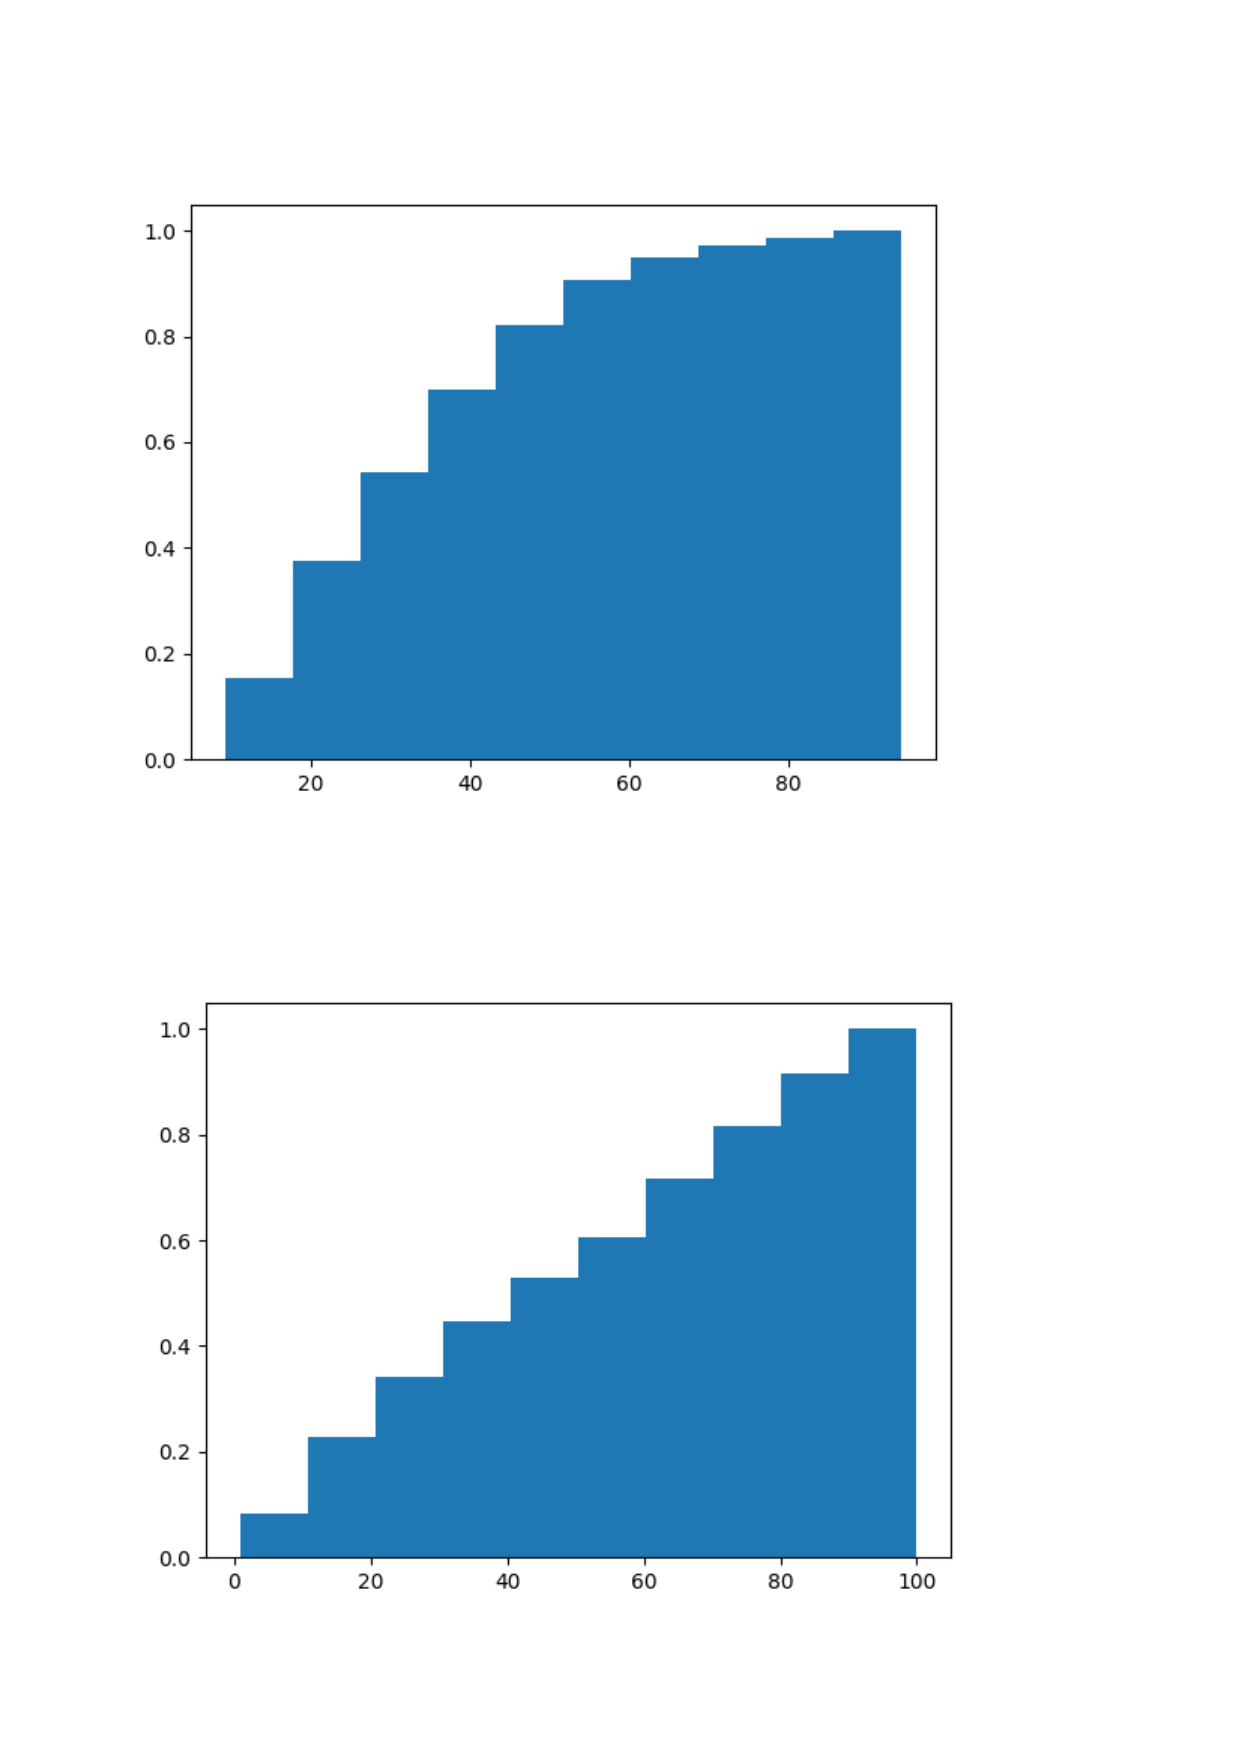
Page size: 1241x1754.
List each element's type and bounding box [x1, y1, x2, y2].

picture [86, 916, 1047, 1637]
picture [72, 118, 1032, 839]
